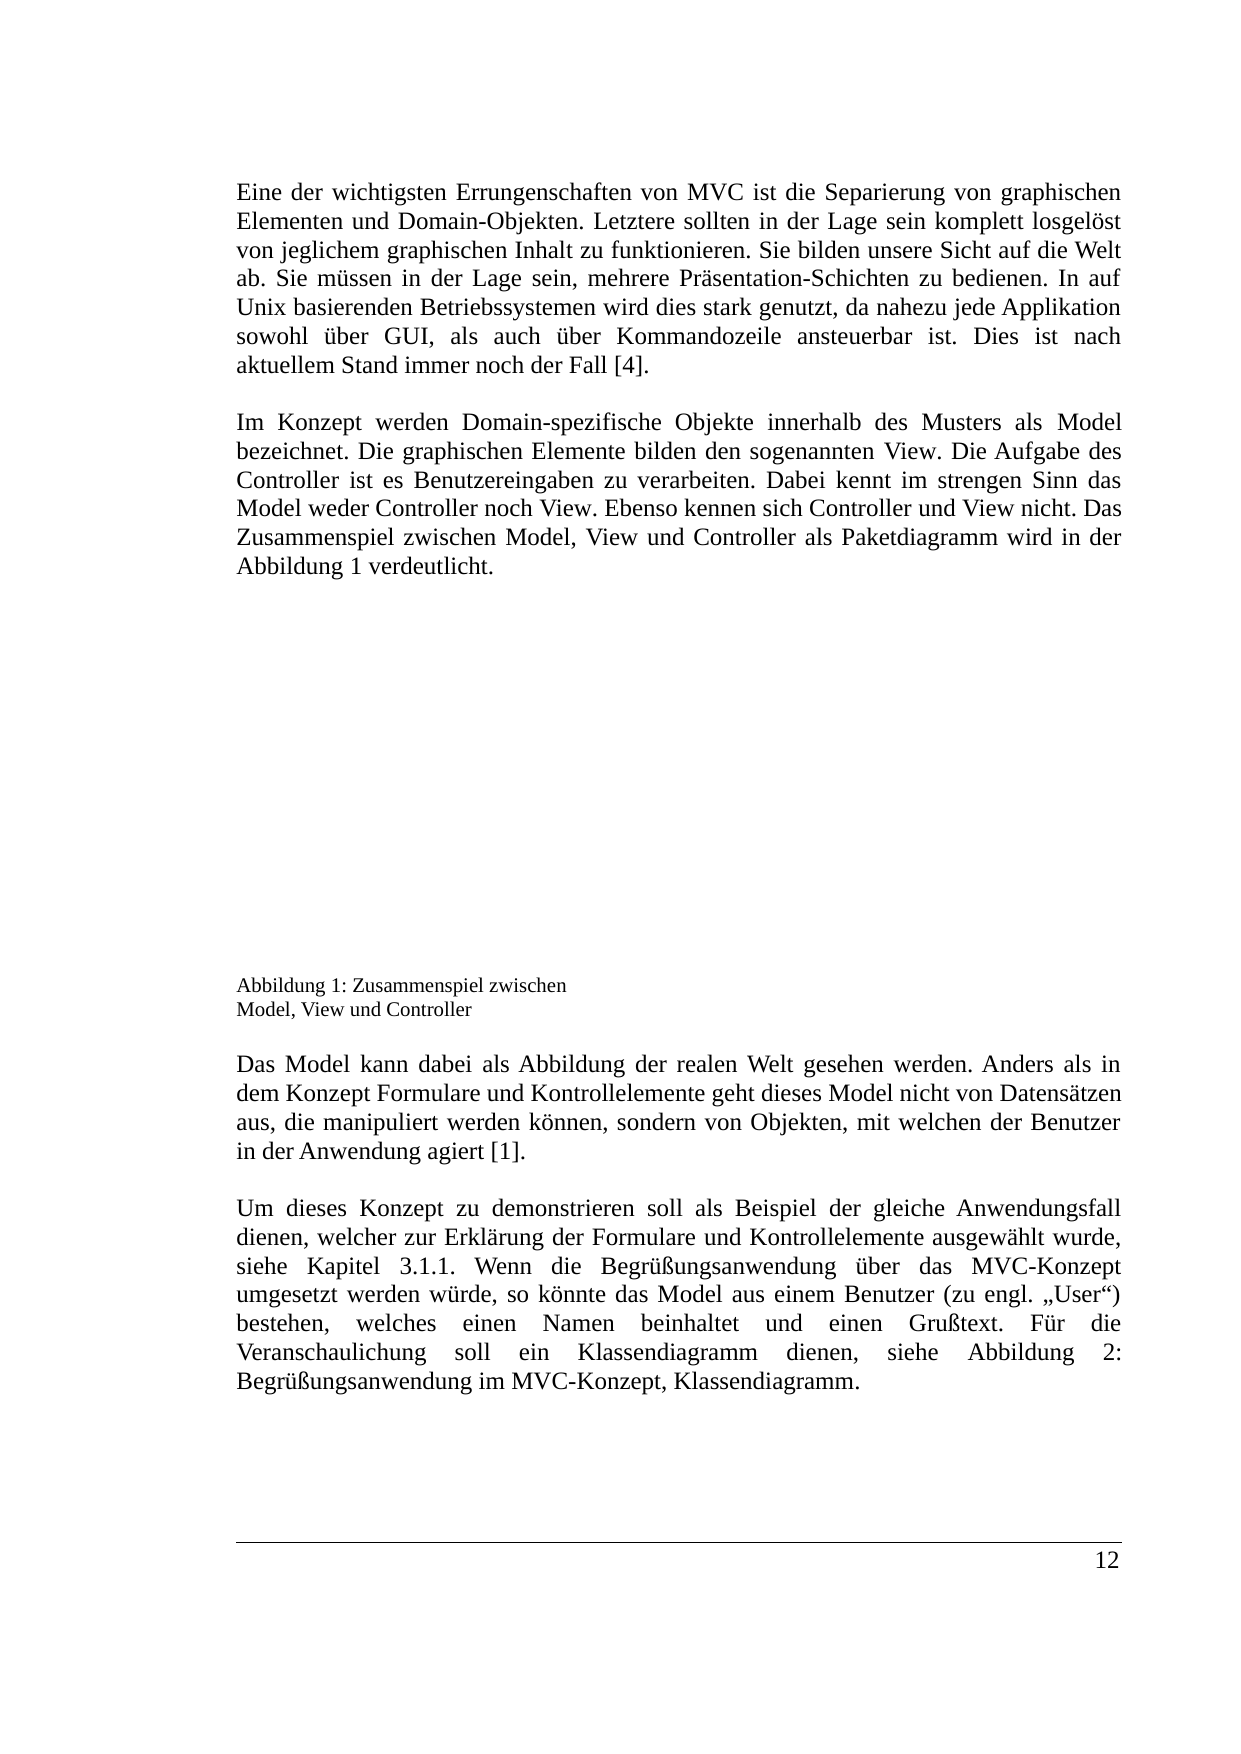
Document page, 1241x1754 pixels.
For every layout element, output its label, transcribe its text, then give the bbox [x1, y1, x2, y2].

text Abbildung 1: Zusammenspiel zwischen Model, View und Controller [236, 621, 588, 1021]
text Eine der wichtigsten Errungenschaften von MVC ist die Separierung von graphischen Elementen und Domain-Objekten. Letztere sollten in der Lage sein komplett losgelöst von jeglichem graphischen Inhalt zu funktionieren. Sie bilden unsere Sicht auf die Welt ab. Sie müssen in der Lage sein, mehrere Präsentation-Schichten zu bedienen. In auf Unix basierenden Betriebssystemen wird dies stark genutzt, da nahezu jede Applikation sowohl über GUI, als auch über Kommandozeile ansteuerbar ist. Dies ist nach aktuellem Stand immer noch der Fall [4]. [236, 177, 1122, 378]
text Das Model kann dabei als Abbildung der realen Welt gesehen werden. Anders als in dem Konzept Formulare und Kontrollelemente geht dieses Model nicht von Datensätzen aus, die manipuliert werden können, sondern von Objekten, mit welchen der Benutzer in der Anwendung agiert [1]. [236, 1049, 1122, 1164]
text Um dieses Konzept zu demonstrieren soll als Beispiel der gleiche Anwendungsfall dienen, welcher zur Erklärung der Formulare und Kontrollelemente ausgewählt wurde, siehe Kapitel 3.1.1. Wenn die Begrüßungsanwendung über das MVC-Konzept umgesetzt werden würde, so könnte das Model aus einem Benutzer (zu engl. „User“) bestehen, welches einen Namen beinhaltet und einen Grußtext. Für die Veranschaulichung soll ein Klassendiagramm dienen, siehe Abbildung 2: Begrüßungsanwendung im MVC-Konzept, Klassendiagramm. [236, 1193, 1122, 1394]
text Im Konzept werden Domain-spezifische Objekte innerhalb des Musters als Model bezeichnet. Die graphischen Elemente bilden den sogenannten View. Die Aufgabe des Controller ist es Benutzereingaben zu verarbeiten. Dabei kennt im strengen Sinn das Model weder Controller noch View. Ebenso kennen sich Controller und View nicht. Das Zusammenspiel zwischen Model, View und Controller als Paketdiagramm wird in der Abbildung 1 verdeutlicht. [236, 407, 1122, 580]
